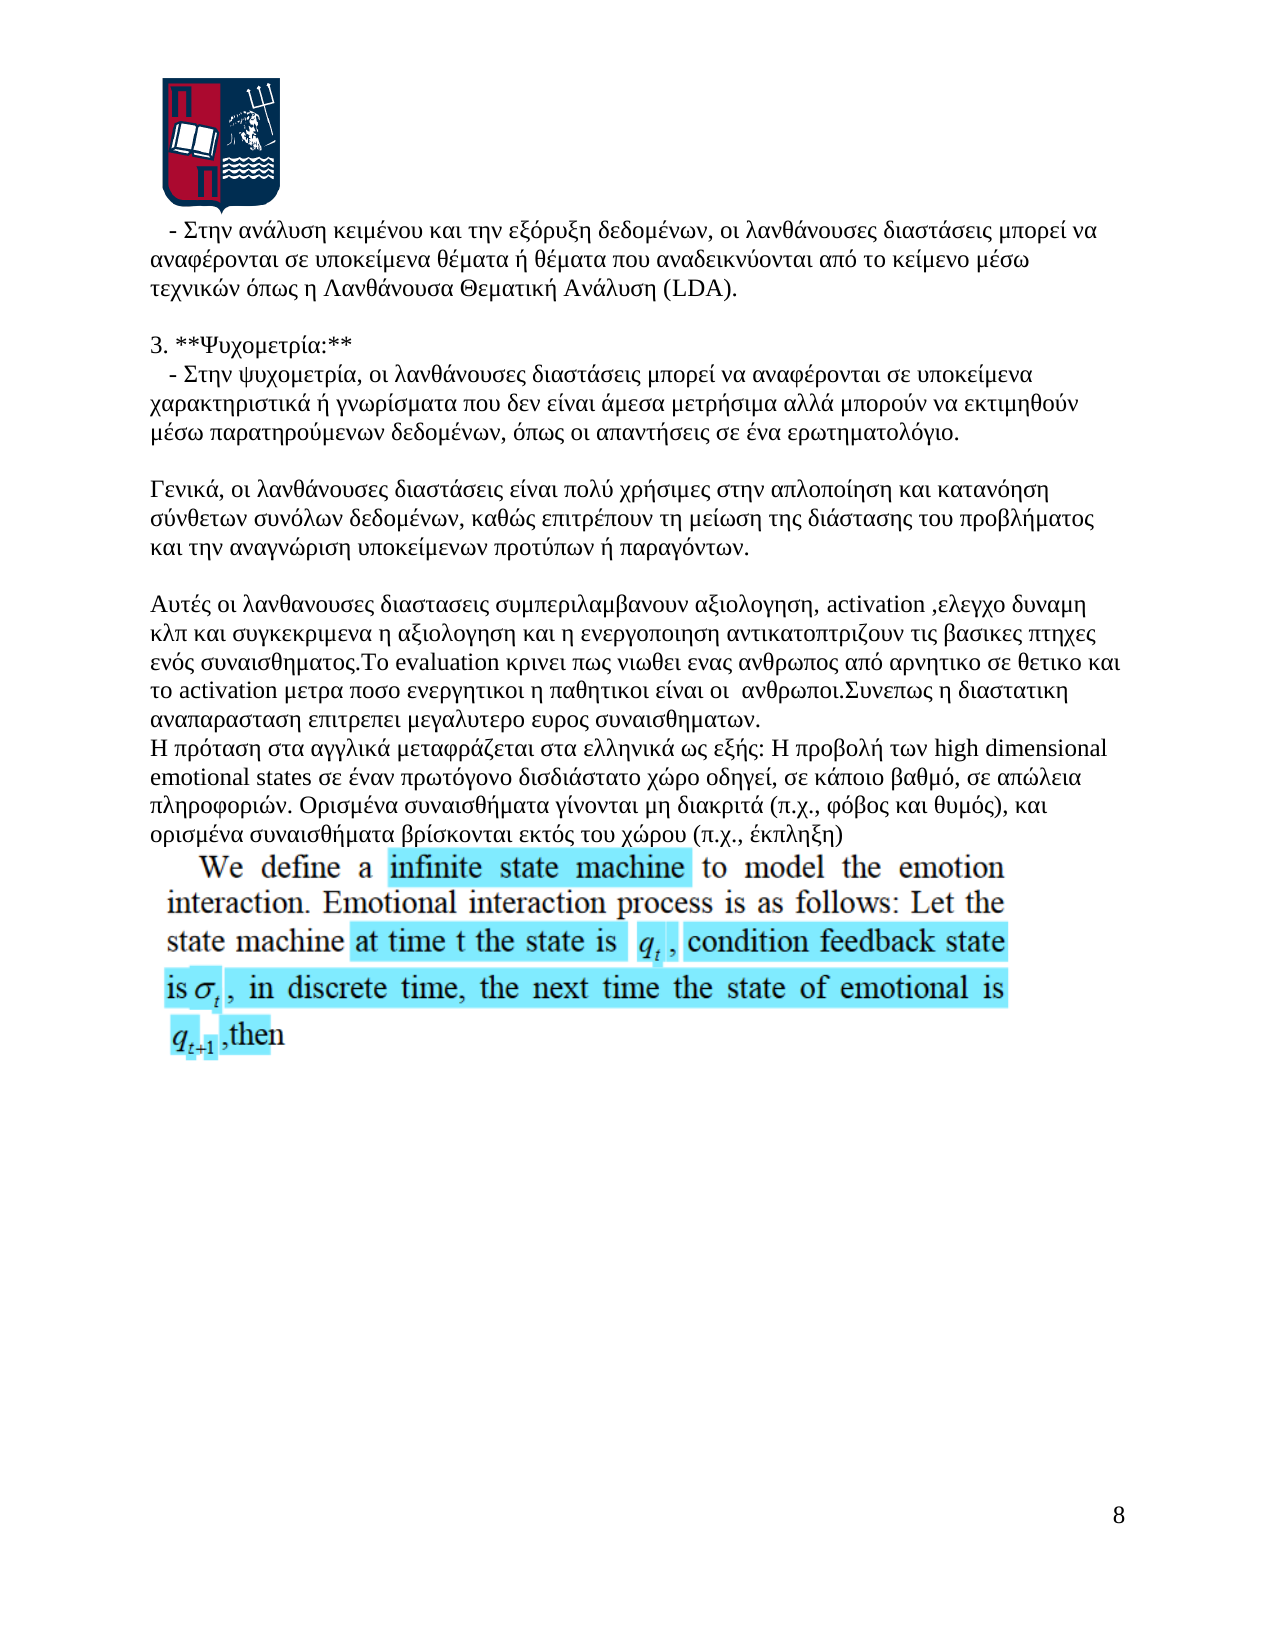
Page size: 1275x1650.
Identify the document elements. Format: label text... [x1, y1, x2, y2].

text - Στην ανάλυση κειμένου και την εξόρυξη δεδομένων, οι λανθάνουσες διαστάσεις μπορεί να αναφέρονται σε υποκείμενα θέματα ή θέματα που αναδεικνύονται από το κείμενο μέσω τεχνικών όπως η Λανθάνουσα Θεματική Ανάλυση (LDA). [150, 215, 1125, 302]
text - Στην ψυχομετρία, οι λανθάνουσες διαστάσεις μπορεί να αναφέρονται σε υποκείμενα χαρακτηριστικά ή γνωρίσματα που δεν είναι άμεσα μετρήσιμα αλλά μπορούν να εκτιμηθούν μέσω παρατηρούμενων δεδομένων, όπως οι απαντήσεις σε ένα ερωτηματολόγιο. [150, 359, 1125, 445]
text 3. **Ψυχομετρία:** [150, 330, 1125, 359]
text Αυτές οι λανθανουσες διαστασεις συμπεριλαμβανουν αξιολογηση, activation ,ελεγχο δυναμη κλπ και συγκεκριμενα η αξιολογηση και η ενεργοποιηση αντικατοπτριζουν τις βασικες πτηχες ενός συναισθηματος.Το evaluation κρινει πως νιωθει ενας ανθρωπος από αρνητικο σε θετικο και το activation μετρα ποσο ενεργητικοι η παθητικοι είναι οι ανθρωποι.Συνεπως η διαστατικη αναπαρασταση επιτρεπει μεγαλυτερο ευρος συναισθηματων. [150, 589, 1125, 733]
text Γενικά, οι λανθάνουσες διαστάσεις είναι πολύ χρήσιμες στην απλοποίηση και κατανόηση σύνθετων συνόλων δεδομένων, καθώς επιτρέπουν τη μείωση της διάστασης του προβλήματος και την αναγνώριση υποκείμενων προτύπων ή παραγόντων. [150, 474, 1125, 560]
text Η πρόταση στα αγγλικά μεταφράζεται στα ελληνικά ως εξής: Η προβολή των high dimensional emotional states σε έναν πρωτόγονο δισδιάστατο χώρο οδηγεί, σε κάποιο βαθμό, σε απώλεια πληροφοριών. Ορισμένα συναισθήματα γίνονται μη διακριτά (π.χ., φόβος και θυμός), και ορισμένα συναισθήματα βρίσκονται εκτός του χώρου (π.χ., έκπληξη) [150, 733, 1125, 848]
